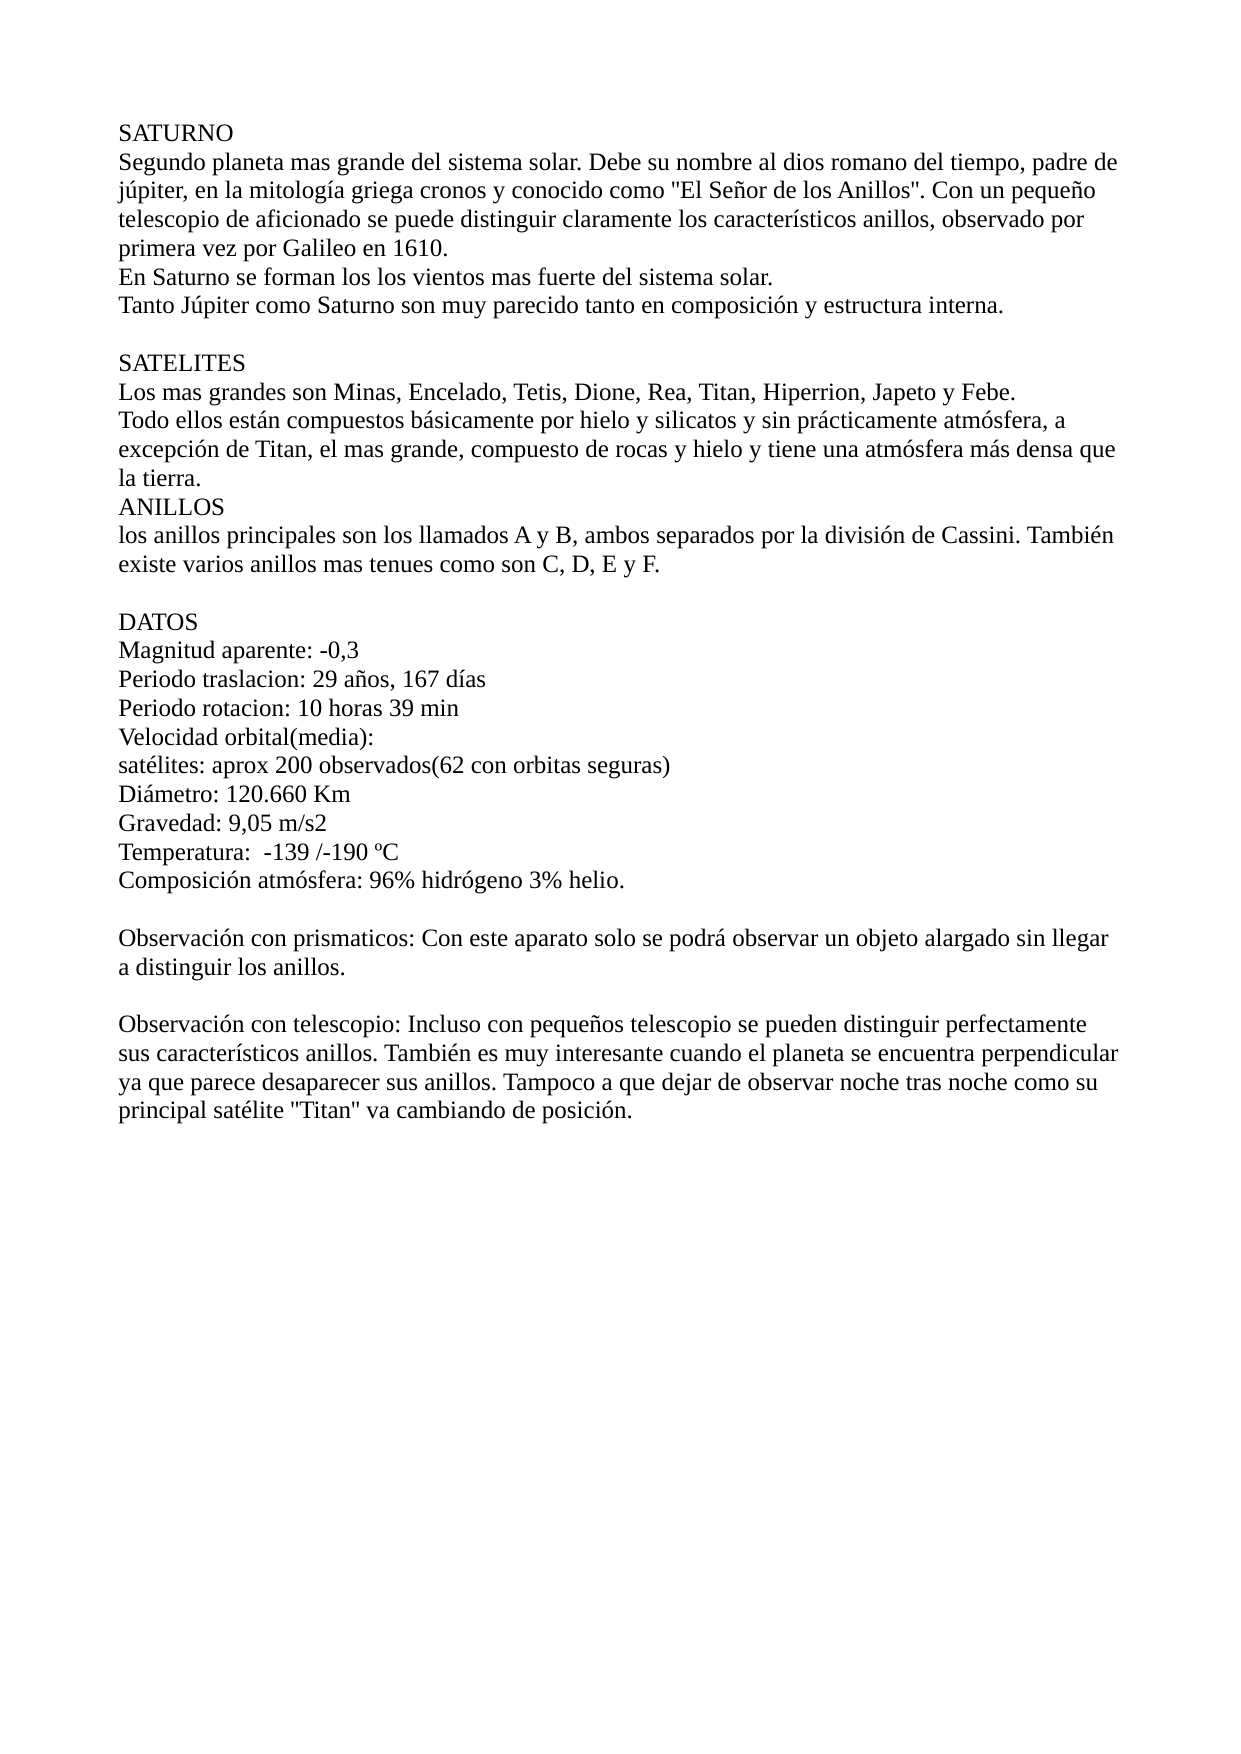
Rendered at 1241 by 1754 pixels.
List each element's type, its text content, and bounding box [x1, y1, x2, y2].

text Tanto Júpiter como Saturno son muy parecido tanto en composición y estructura interna. [118, 291, 1122, 319]
text Gravedad: 9,05 m/s2 [118, 808, 1122, 837]
text SATELITES [118, 348, 1122, 377]
text Periodo rotacion: 10 horas 39 min [118, 693, 1122, 722]
text Velocidad orbital(media): [118, 722, 1122, 751]
text Todo ellos están compuestos básicamente por hielo y silicatos y sin prácticamente atmósfera, a excepción de Titan, el mas grande, compuesto de rocas y hielo y tiene una atmósfera más densa que la tierra. [118, 406, 1122, 492]
text satélites: aprox 200 observados(62 con orbitas seguras) [118, 751, 1122, 779]
text DATOS [118, 607, 1122, 636]
text ANILLOS [118, 492, 1122, 521]
text Composición atmósfera: 96% hidrógeno 3% helio. [118, 866, 1122, 894]
text Magnitud aparente: -0,3 [118, 636, 1122, 664]
text Observación con prismaticos: Con este aparato solo se podrá observar un objeto alargado sin llegar a distinguir los anillos. [118, 923, 1122, 981]
text los anillos principales son los llamados A y B, ambos separados por la división de Cassini. También existe varios anillos mas tenues como son C, D, E y F. [118, 521, 1122, 578]
text Diámetro: 120.660 Km [118, 779, 1122, 808]
text En Saturno se forman los los vientos mas fuerte del sistema solar. [118, 262, 1122, 291]
text SATURNO [118, 118, 1122, 147]
text Temperatura: -139 /-190 ºC [118, 837, 1122, 866]
text Segundo planeta mas grande del sistema solar. Debe su nombre al dios romano del tiempo, padre de júpiter, en la mitología griega cronos y conocido como ''El Señor de los Anillos''. Con un pequeño telescopio de aficionado se puede distinguir claramente los característicos anillos, observado por primera vez por Galileo en 1610. [118, 147, 1122, 262]
text Los mas grandes son Minas, Encelado, Tetis, Dione, Rea, Titan, Hiperrion, Japeto y Febe. [118, 377, 1122, 406]
text Periodo traslacion: 29 años, 167 días [118, 664, 1122, 693]
text Observación con telescopio: Incluso con pequeños telescopio se pueden distinguir perfectamente sus característicos anillos. También es muy interesante cuando el planeta se encuentra perpendicular ya que parece desaparecer sus anillos. Tampoco a que dejar de observar noche tras noche como su principal satélite ''Titan'' va cambiando de posición. [118, 1009, 1122, 1124]
